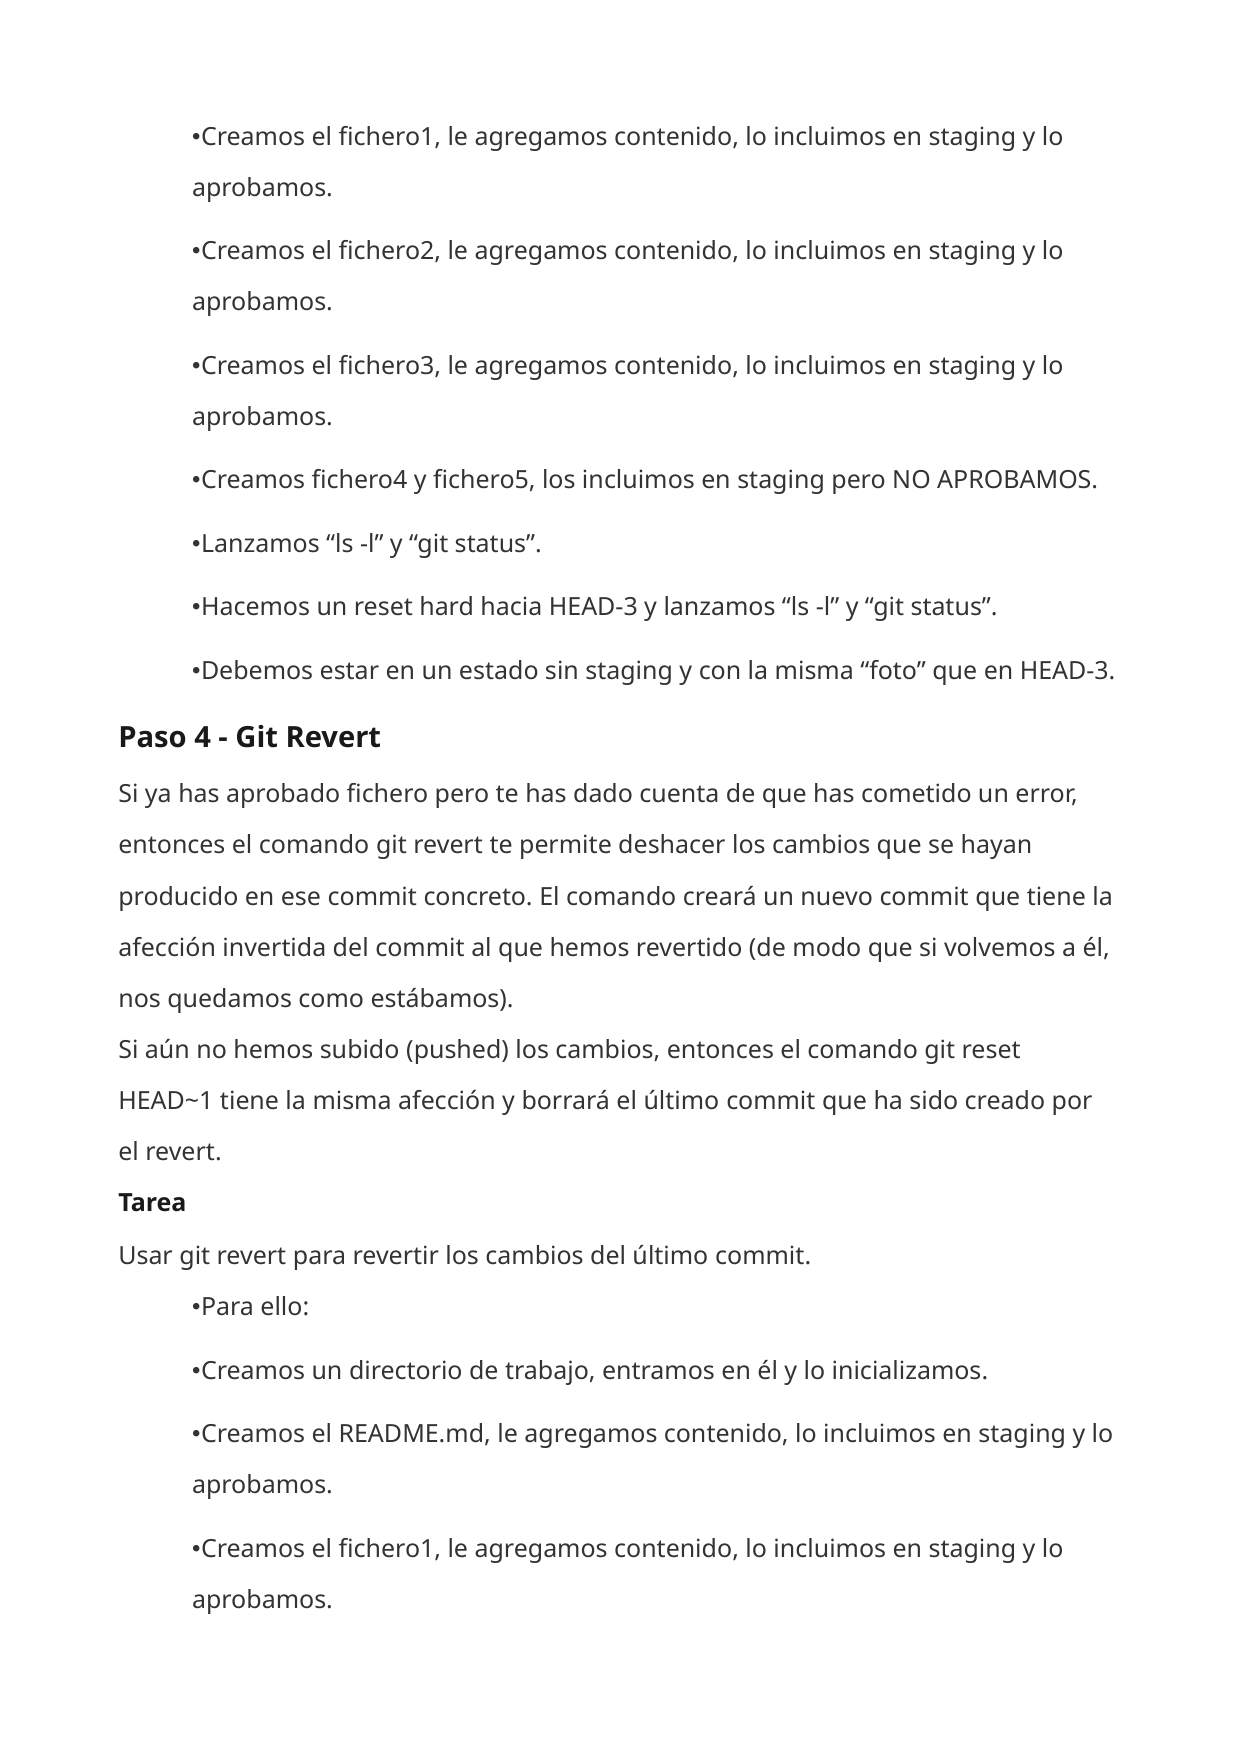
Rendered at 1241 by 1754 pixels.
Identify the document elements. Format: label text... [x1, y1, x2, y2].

subtitle Tarea [118, 1184, 1122, 1218]
text Si aún no hemos subido (pushed) los cambios, entonces el comando git reset HEAD~1 tiene la misma afección y borrará el último commit que ha sido creado por el revert. [118, 1031, 1122, 1167]
list Creamos el fichero3, le agregamos contenido, lo incluimos en staging y lo aprobamos. [118, 347, 1122, 432]
list Creamos el README.md, le agregamos contenido, lo incluimos en staging y lo aprobamos. [118, 1416, 1122, 1501]
list Creamos el fichero1, le agregamos contenido, lo incluimos en staging y lo aprobamos. [118, 118, 1122, 203]
list Creamos el fichero2, le agregamos contenido, lo incluimos en staging y lo aprobamos. [118, 233, 1122, 318]
subtitle Paso 4 - Git Revert [118, 716, 1122, 756]
list Hacemos un reset hard hacia HEAD-3 y lanzamos “ls -l” y “git status”. [118, 589, 1122, 623]
list Para ello: [118, 1289, 1122, 1323]
list Creamos el fichero1, le agregamos contenido, lo incluimos en staging y lo aprobamos. [118, 1531, 1122, 1616]
text Si ya has aprobado fichero pero te has dado cuenta de que has cometido un error, entonces el comando git revert te permite deshacer los cambios que se hayan producido en ese commit concreto. El comando creará un nuevo commit que tiene la afección invertida del commit al que hemos revertido (de modo que si volvemos a él, nos quedamos como estábamos). [118, 776, 1122, 1014]
list Creamos fichero4 y fichero5, los incluimos en staging pero NO APROBAMOS. [118, 462, 1122, 496]
list Debemos estar en un estado sin staging y con la misma “foto” que en HEAD-3. [118, 652, 1122, 687]
list Lanzamos “ls -l” y “git status”. [118, 525, 1122, 559]
text Usar git revert para revertir los cambios del último commit. [118, 1238, 1122, 1272]
list Creamos un directorio de trabajo, entramos en él y lo inicializamos. [118, 1352, 1122, 1386]
